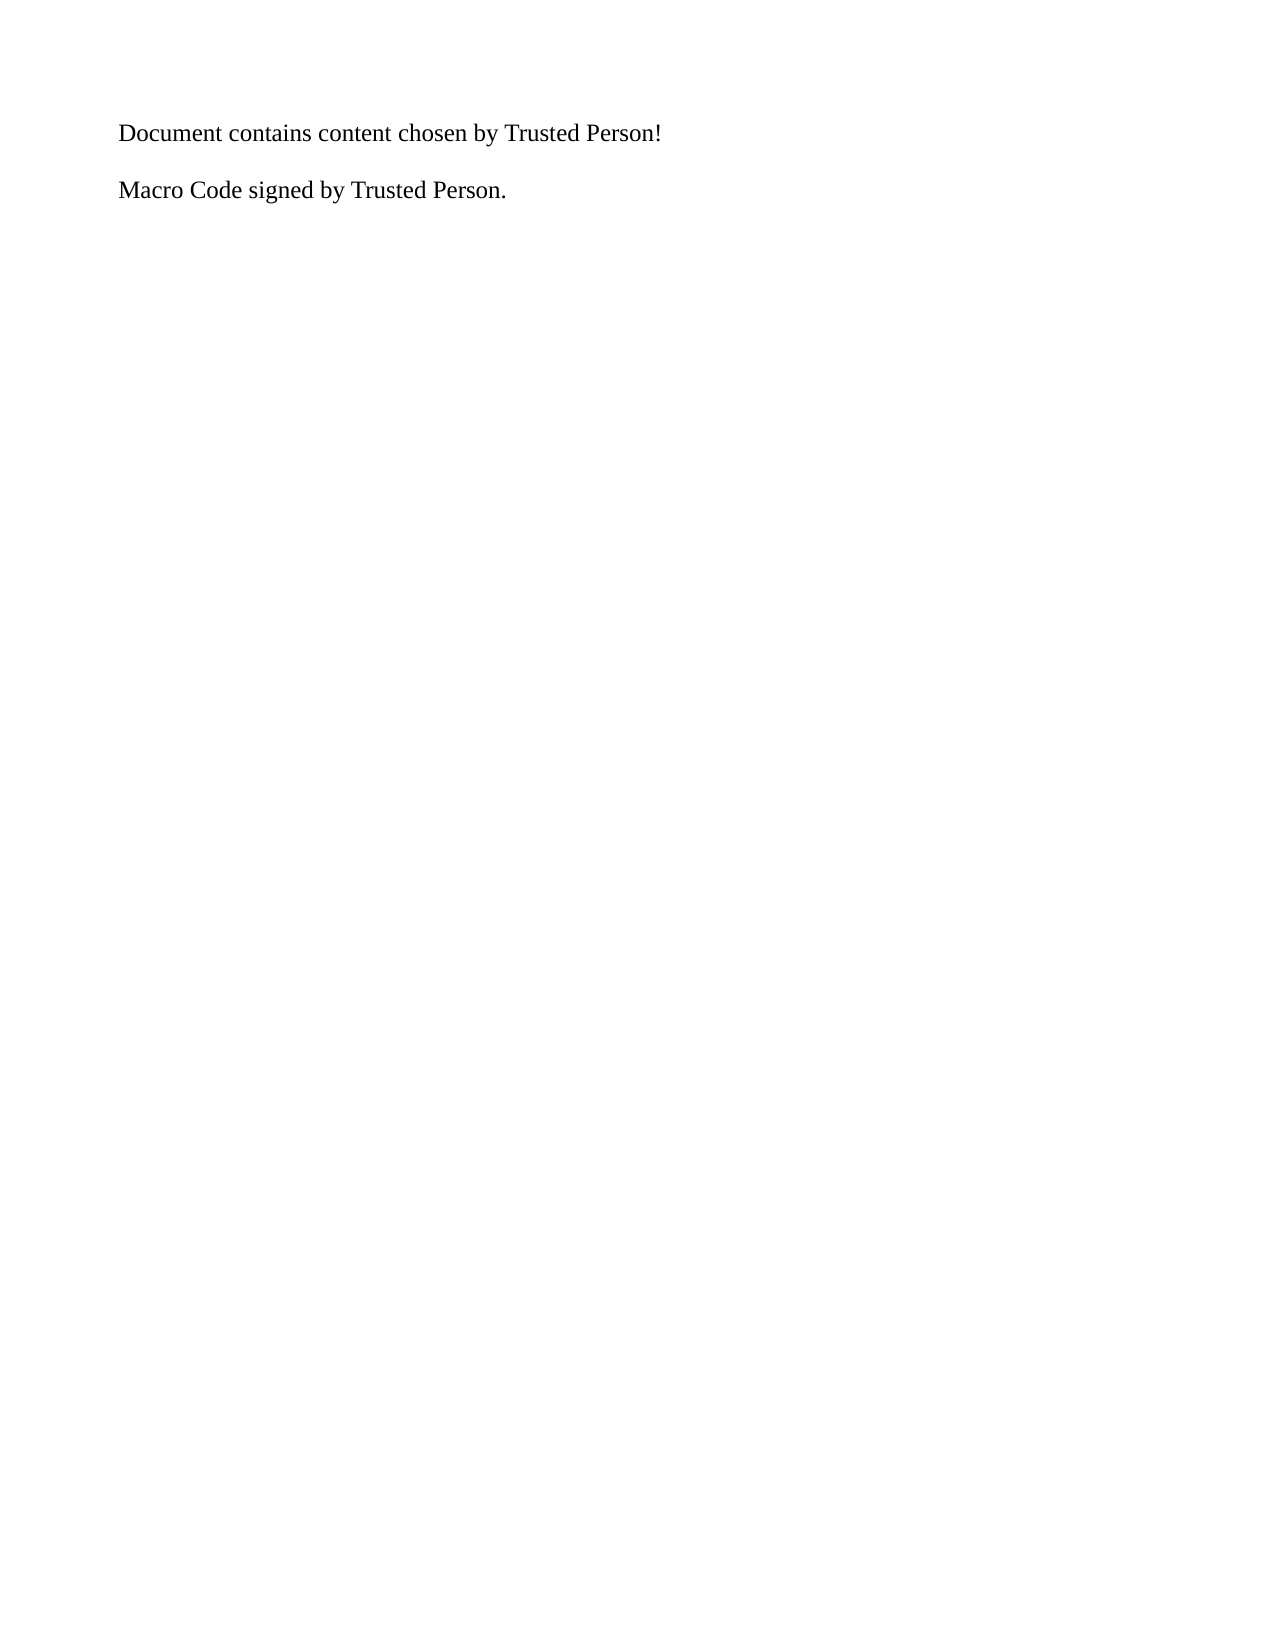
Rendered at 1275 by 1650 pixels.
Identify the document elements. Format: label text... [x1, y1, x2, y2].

text Document contains content chosen by Trusted Person! [118, 118, 1157, 147]
text Macro Code signed by Trusted Person. [118, 176, 1157, 204]
